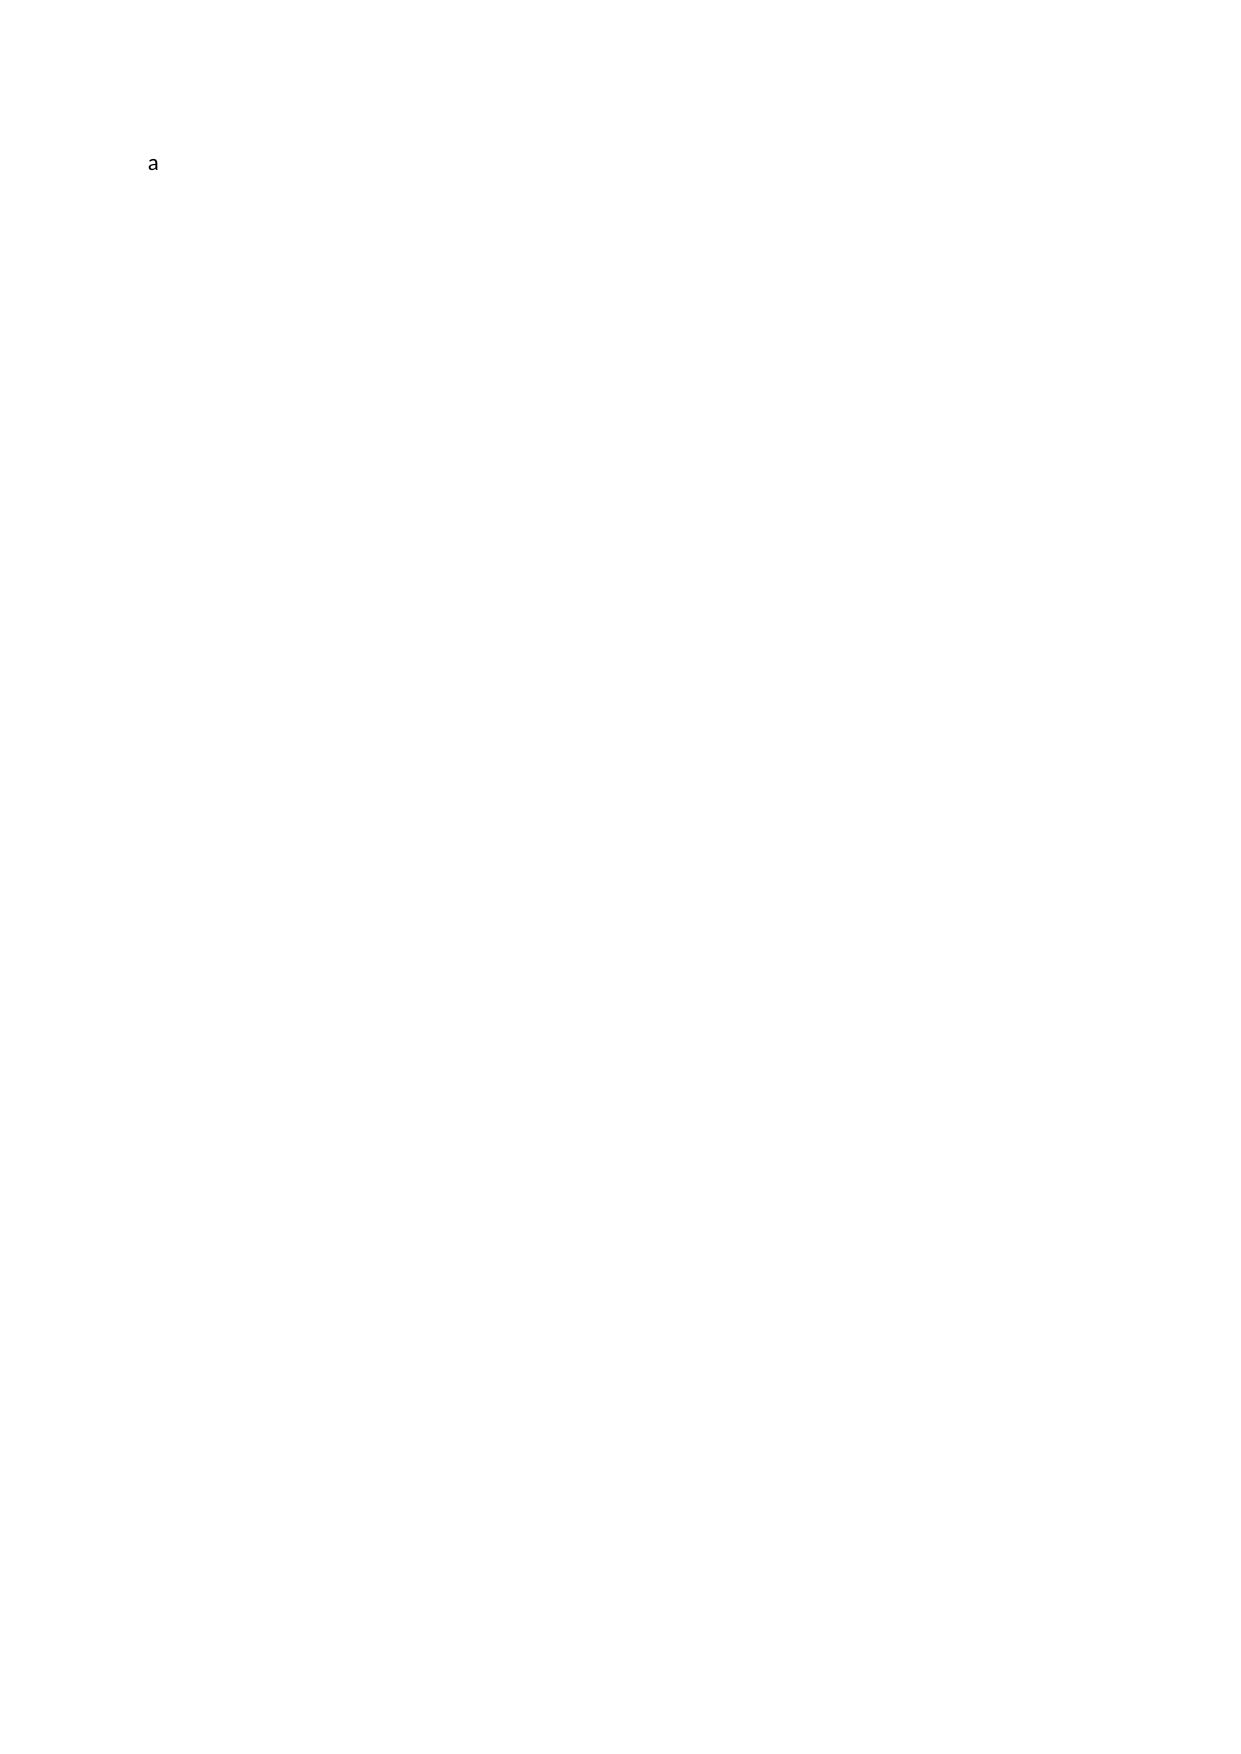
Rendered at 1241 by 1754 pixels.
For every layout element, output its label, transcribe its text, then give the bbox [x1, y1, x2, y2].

text a [148, 148, 1093, 176]
